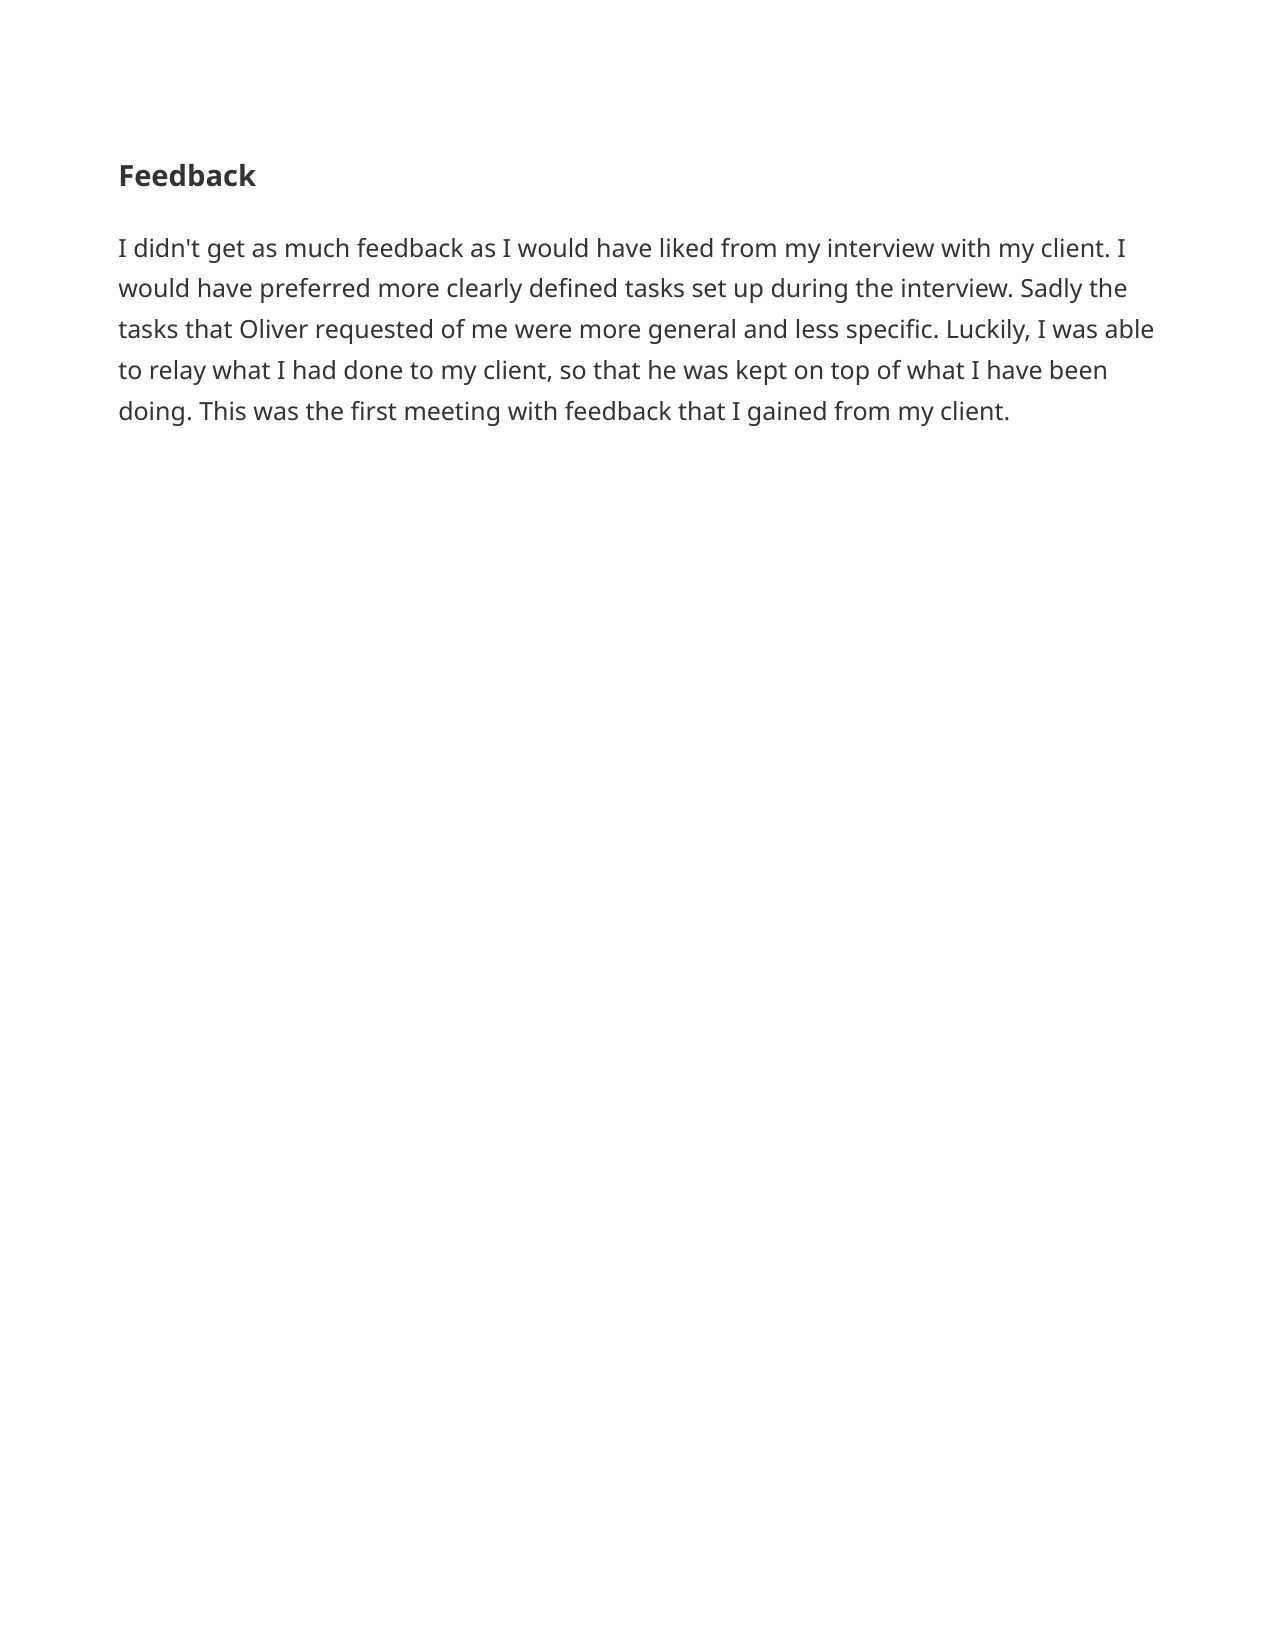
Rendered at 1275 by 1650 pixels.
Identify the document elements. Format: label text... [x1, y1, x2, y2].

subtitle Feedback [118, 156, 1157, 195]
text I didn't get as much feedback as I would have liked from my interview with my client. I would have preferred more clearly defined tasks set up during the interview. Sadly the tasks that Oliver requested of me were more general and less specific. Luckily, I was able to relay what I had done to my client, so that he was kept on top of what I have been doing. This was the first meeting with feedback that I gained from my client. [118, 230, 1157, 428]
